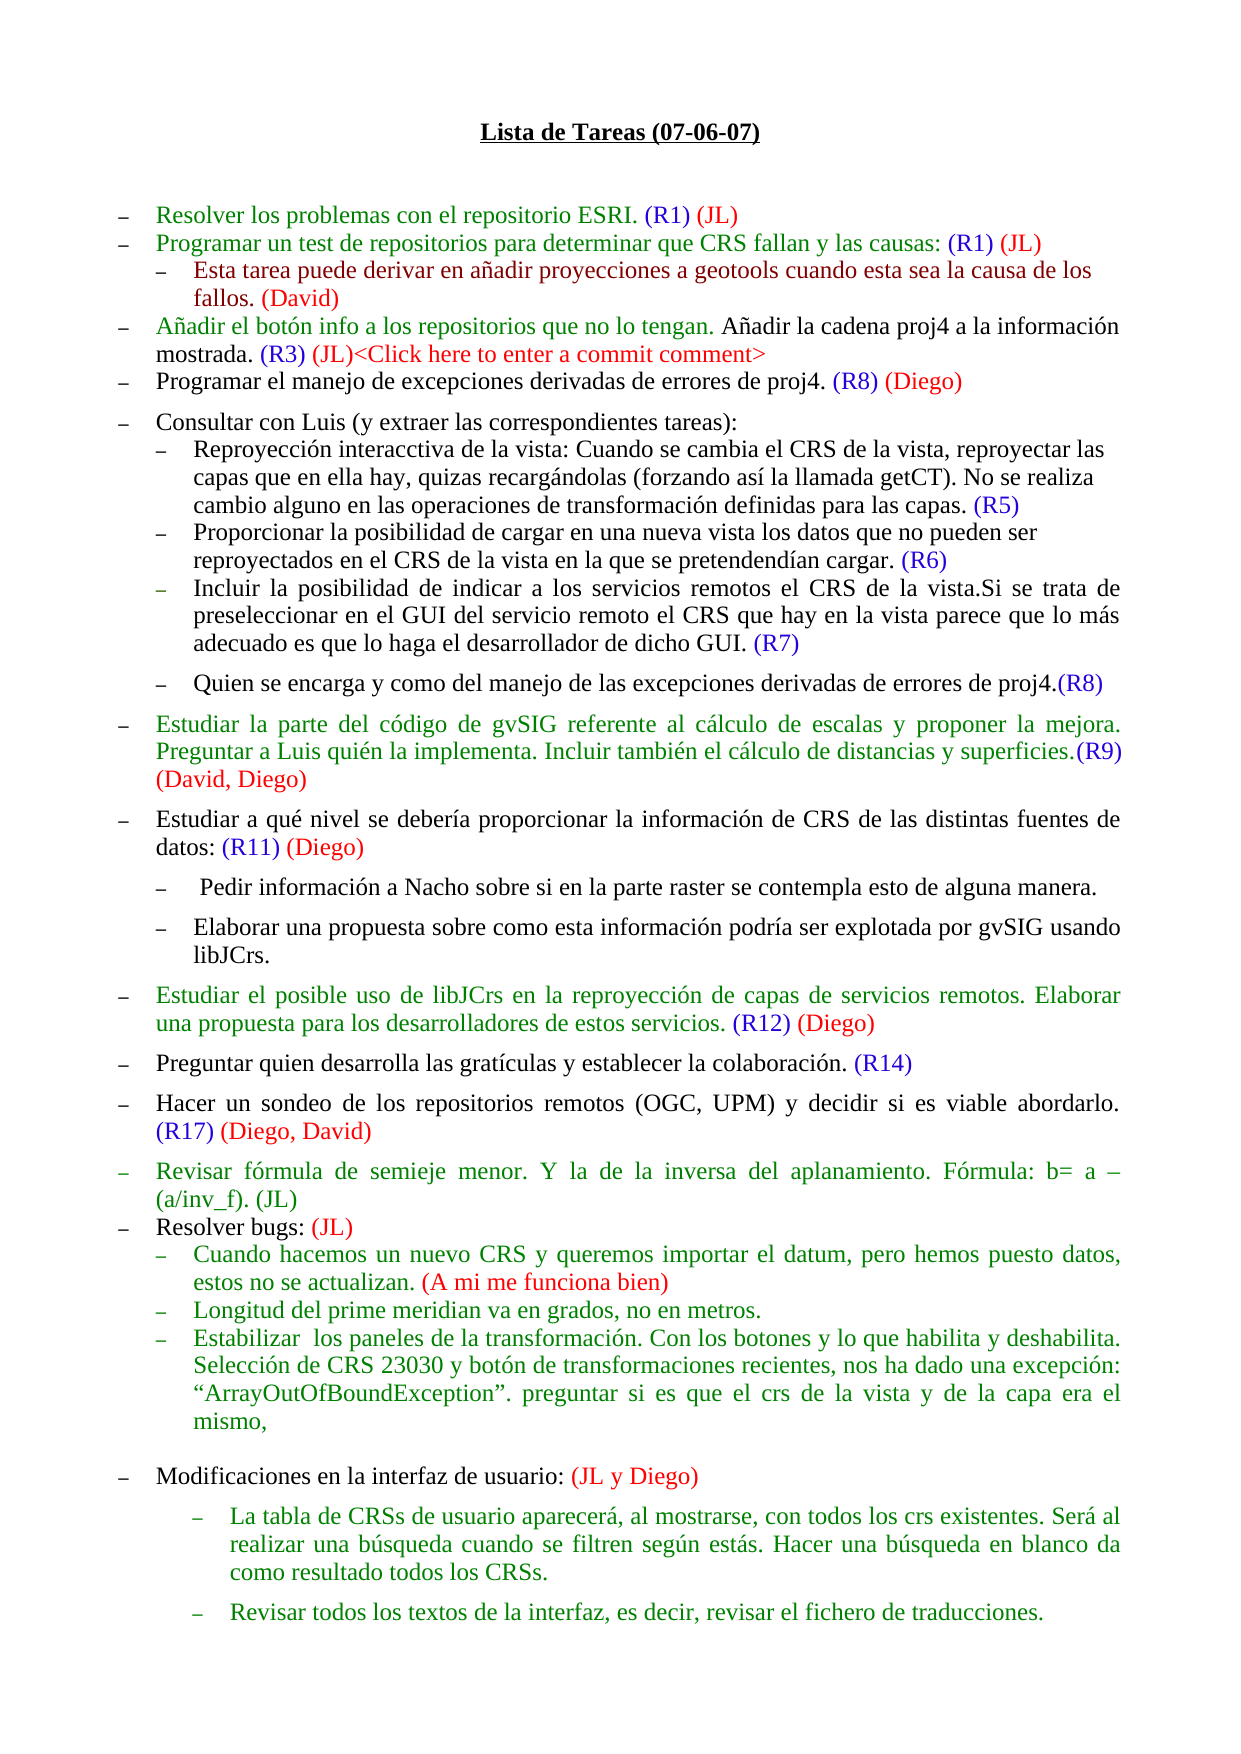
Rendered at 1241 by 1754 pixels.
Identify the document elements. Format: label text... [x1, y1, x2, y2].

list Hacer un sondeo de los repositorios remotos (OGC, UPM) y decidir si es viable abordarlo. (R17) (Diego, David) [118, 1089, 1122, 1145]
list Pedir información a Nacho sobre si en la parte raster se contempla esto de alguna manera. [156, 873, 1122, 901]
list Resolver los problemas con el repositorio ESRI. (R1) (JL) [118, 201, 1122, 229]
list Esta tarea puede derivar en añadir proyecciones a geotools cuando esta sea la causa de los fallos. (David) [156, 257, 1122, 312]
list Elaborar una propuesta sobre como esta información podría ser explotada por gvSIG usando libJCrs. [156, 913, 1122, 969]
list Revisar todos los textos de la interfaz, es decir, revisar el fichero de traducciones. [192, 1598, 1122, 1626]
list Revisar fórmula de semieje menor. Y la de la inversa del aplanamiento. Fórmula: b= a – (a/inv_f). (JL) [118, 1157, 1122, 1213]
list Programar el manejo de excepciones derivadas de errores de proj4. (R8) (Diego) [118, 367, 1122, 395]
list Incluir la posibilidad de indicar a los servicios remotos el CRS de la vista.Si se trata de preseleccionar en el GUI del servicio remoto el CRS que hay en la vista parece que lo más adecuado es que lo haga el desarrollador de dicho GUI. (R7) [156, 574, 1122, 657]
list Estabilizar los paneles de la transformación. Con los botones y lo que habilita y deshabilita. Selección de CRS 23030 y botón de transformaciones recientes, nos ha dado una excepción: “ArrayOutOfBoundException”. preguntar si es que el crs de la vista y de la capa era el mismo, [156, 1324, 1122, 1434]
list Programar un test de repositorios para determinar que CRS fallan y las causas: (R1) (JL) [118, 229, 1122, 257]
list Estudiar la parte del código de gvSIG referente al cálculo de escalas y proponer la mejora. Preguntar a Luis quién la implementa. Incluir también el cálculo de distancias y superficies.(R9) (David, Diego) [118, 710, 1122, 793]
list Resolver bugs: (JL) [118, 1213, 1122, 1241]
list La tabla de CRSs de usuario aparecerá, al mostrarse, con todos los crs existentes. Será al realizar una búsqueda cuando se filtren según estás. Hacer una búsqueda en blanco da como resultado todos los CRSs. [192, 1502, 1122, 1586]
list Quien se encarga y como del manejo de las excepciones derivadas de errores de proj4.(R8) [156, 669, 1122, 697]
list Modificaciones en la interfaz de usuario: (JL y Diego) [118, 1462, 1122, 1490]
list Estudiar el posible uso de libJCrs en la reproyección de capas de servicios remotos. Elaborar una propuesta para los desarrolladores de estos servicios. (R12) (Diego) [118, 981, 1122, 1037]
text Lista de Tareas (07-06-07) [118, 118, 1122, 146]
list Preguntar quien desarrolla las gratículas y establecer la colaboración. (R14) [118, 1049, 1122, 1077]
list Longitud del prime meridian va en grados, no en metros. [156, 1296, 1122, 1324]
list Estudiar a qué nivel se debería proporcionar la información de CRS de las distintas fuentes de datos: (R11) (Diego) [118, 805, 1122, 861]
list Cuando hacemos un nuevo CRS y queremos importar el datum, pero hemos puesto datos, estos no se actualizan. (A mi me funciona bien) [156, 1241, 1122, 1296]
list Reproyección interacctiva de la vista: Cuando se cambia el CRS de la vista, reproyectar las capas que en ella hay, quizas recargándolas (forzando así la llamada getCT). No se realiza cambio alguno en las operaciones de transformación definidas para las capas. (R5) [156, 435, 1122, 518]
list Consultar con Luis (y extraer las correspondientes tareas): [118, 408, 1122, 435]
list Añadir el botón info a los repositorios que no lo tengan. Añadir la cadena proj4 a la información mostrada. (R3) (JL)<Click here to enter a commit comment> [118, 312, 1122, 367]
list Proporcionar la posibilidad de cargar en una nueva vista los datos que no pueden ser reproyectados en el CRS de la vista en la que se pretendendían cargar. (R6) [156, 518, 1122, 574]
